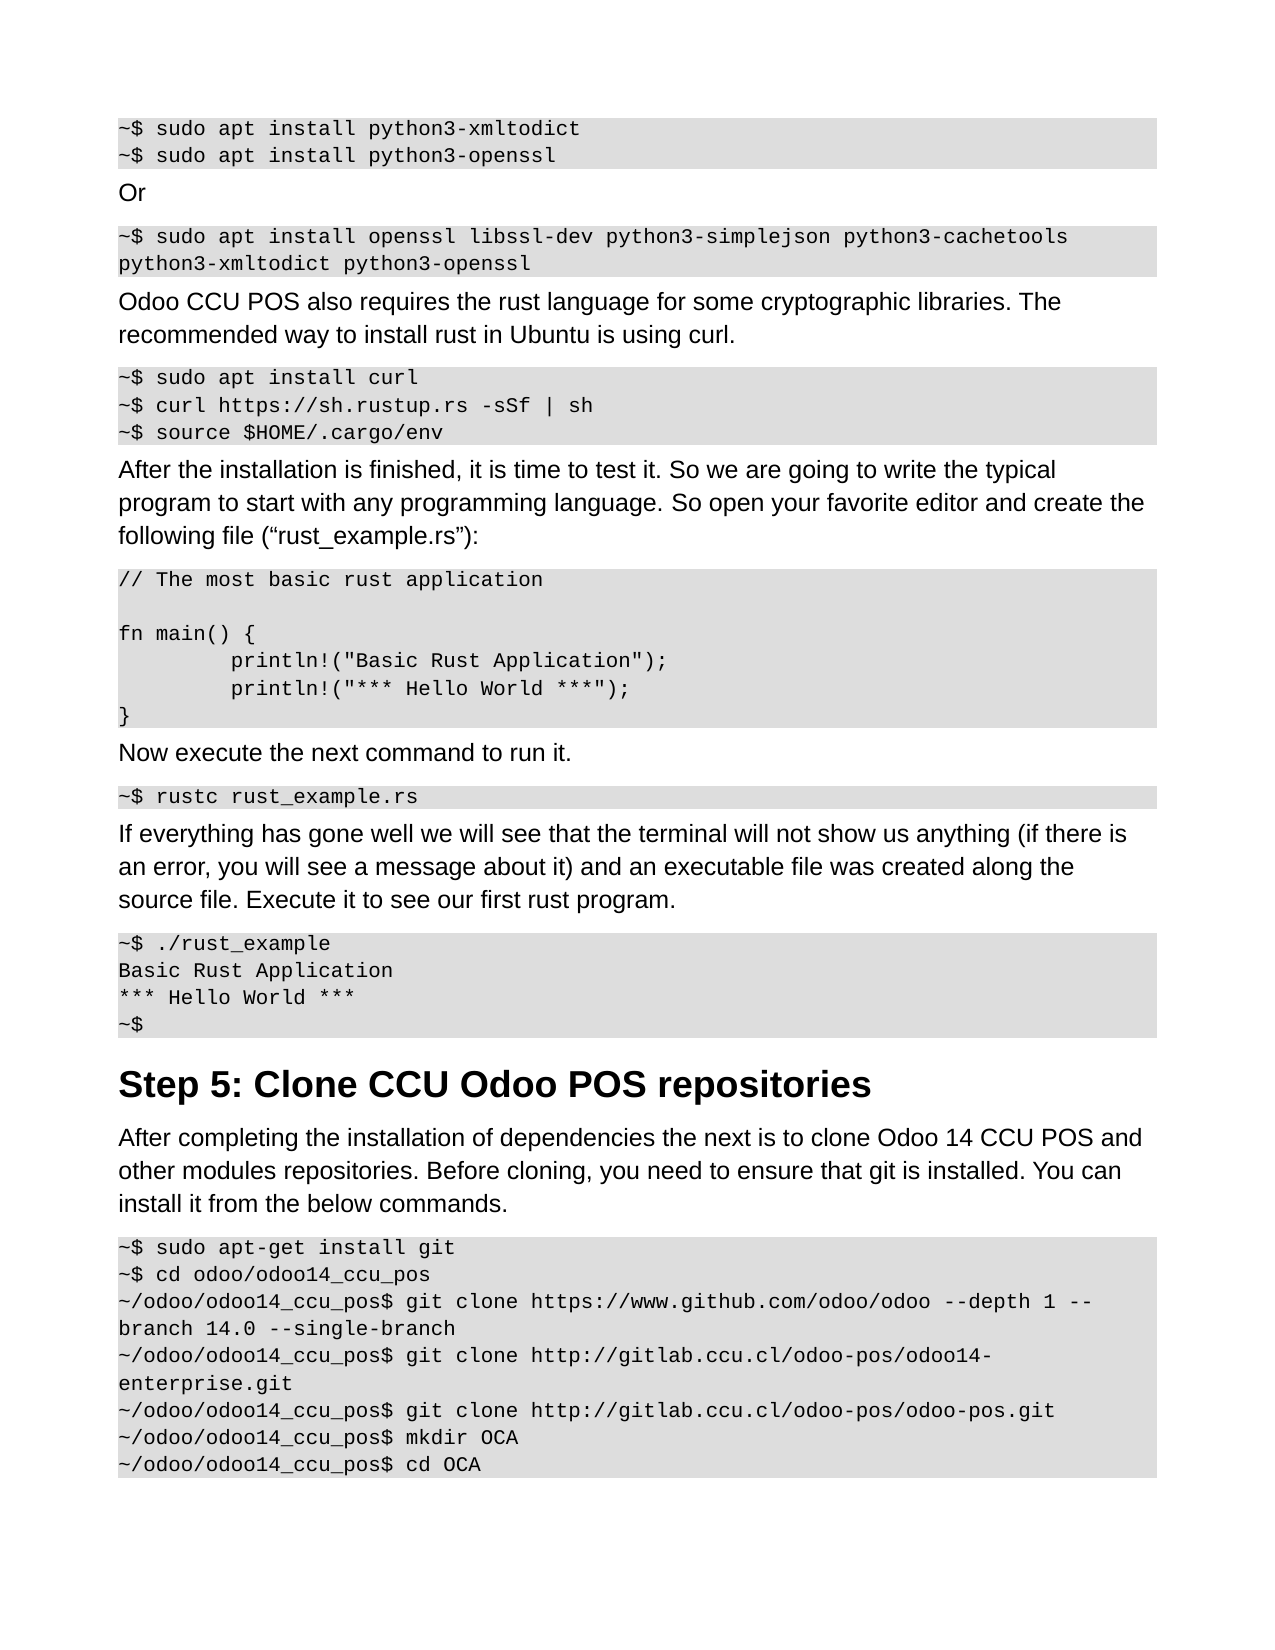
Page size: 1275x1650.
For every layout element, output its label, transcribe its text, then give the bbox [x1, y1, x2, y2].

text ~$ source $HOME/.cargo/env [443, 422, 1157, 445]
text ~/odoo/odoo14_ccu_pos$ cd OCA [306, 1454, 381, 1478]
text ~$ curl https://sh.rustup.rs -sSf | sh [118, 394, 1157, 418]
text } [131, 705, 1157, 728]
text ~/odoo/odoo14_ccu_pos$ git clone http://gitlab.ccu.cl/odoo-pos/odoo14-enterprise.git [118, 1345, 1157, 1396]
text Or [118, 178, 1157, 207]
text Odoo CCU POS also requires the rust language for some cryptographic libraries. The recommended way to install rust in Ubuntu is using curl. [118, 287, 1157, 348]
text ~/odoo/odoo14_ccu_pos$ mkdir OCA [306, 1427, 381, 1451]
text If everything has gone well we will see that the terminal will not show us anything (if there is an error, you will see a message about it) and an executable file was created along the source file. Execute it to see our first rust program. [118, 819, 1157, 913]
subtitle Step 5: Clone CCU Odoo POS repositories [118, 1062, 1157, 1105]
text ~$ ./rust_example [331, 933, 1157, 956]
text ~$ rustc rust_example.rs [418, 786, 1157, 809]
text fn main() { [256, 623, 1157, 647]
text // The most basic rust application [543, 569, 1157, 592]
text ~/odoo/odoo14_ccu_pos$ mkdir OCA [518, 1427, 1157, 1451]
text Now execute the next command to run it. [118, 738, 1157, 767]
text ~$ sudo apt install curl [118, 367, 1157, 391]
text ~$ sudo apt-get install git [456, 1237, 1157, 1260]
text ~/odoo/odoo14_ccu_pos$ git clone https://www.github.com/odoo/odoo --depth 1 --branch 14.0 --single-branch [118, 1291, 1157, 1342]
text ~/odoo/odoo14_ccu_pos$ cd OCA [406, 1454, 1157, 1478]
text println!("*** Hello World ***"); [118, 677, 1157, 701]
text ~$ [156, 1014, 1157, 1038]
text ~$ sudo apt install python3-xmltodict [581, 118, 1157, 142]
text After the installation is finished, it is time to test it. So we are going to write the typical program to start with any programming language. So open your favorite editor and create the following file (“rust_example.rs”): [118, 455, 1157, 550]
text ~/odoo/odoo14_ccu_pos$ git clone http://gitlab.ccu.cl/odoo-pos/odoo-pos.git [1056, 1400, 1157, 1423]
text Basic Rust Application [393, 960, 1157, 983]
text ~$ sudo apt install python3-openssl [556, 145, 1157, 169]
text After completing the installation of dependencies the next is to clone Odoo 14 CCU POS and other modules repositories. Before cloning, you need to ensure that git is installed. You can install it from the below commands. [118, 1123, 1157, 1218]
text ~$ sudo apt install openssl libssl-dev python3-simplejson python3-cachetools python3-xmltodict python3-openssl [118, 226, 1157, 277]
text ~$ cd odoo/odoo14_ccu_pos [431, 1264, 1157, 1287]
text *** Hello World *** [356, 987, 1157, 1011]
text ~/odoo/odoo14_ccu_pos$ git clone http://gitlab.ccu.cl/odoo-pos/odoo-pos.git [306, 1400, 381, 1423]
text println!("Basic Rust Application"); [668, 650, 1157, 674]
